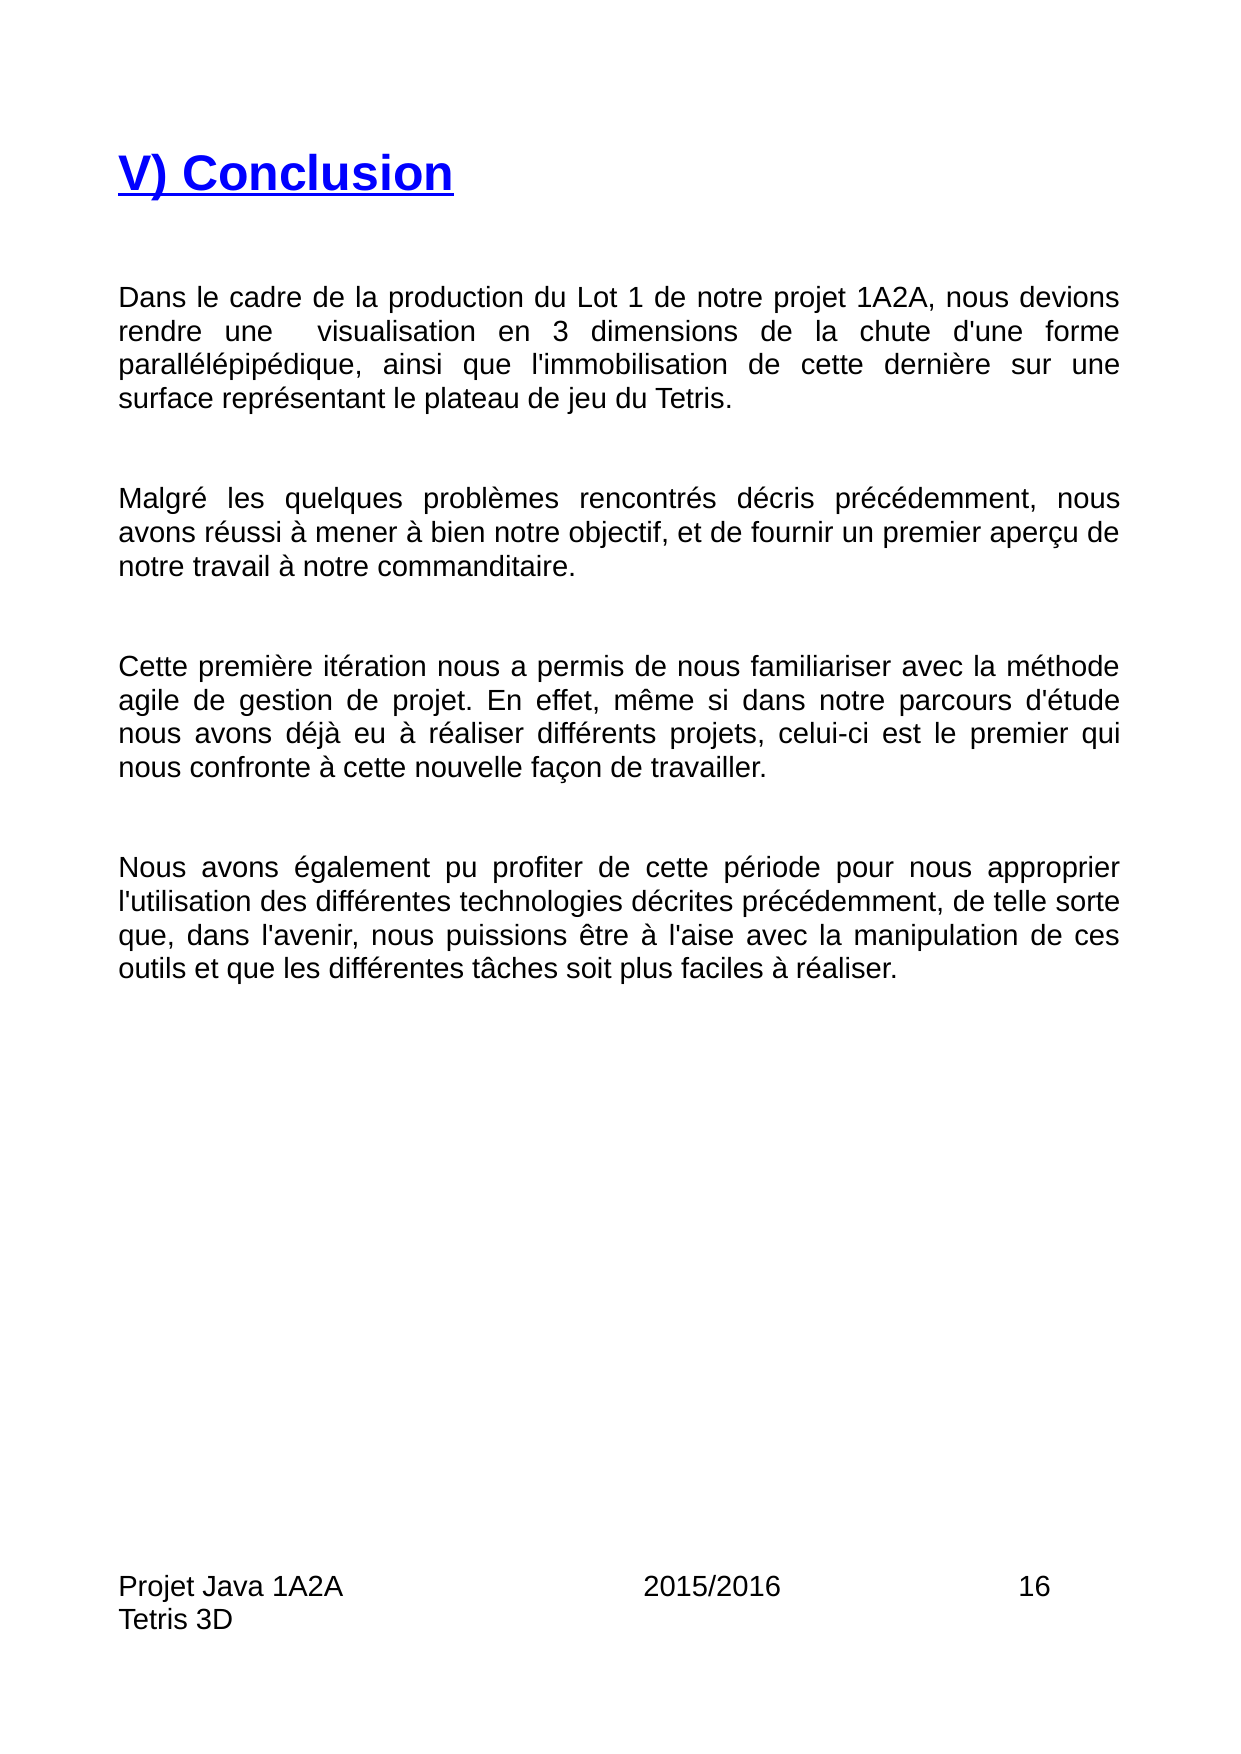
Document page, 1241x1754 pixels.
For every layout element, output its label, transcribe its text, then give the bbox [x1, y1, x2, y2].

text Dans le cadre de la production du Lot 1 de notre projet 1A2A, nous devions rendre une visualisation en 3 dimensions de la chute d'une forme parallélépipédique, ainsi que l'immobilisation de cette dernière sur une surface représentant le plateau de jeu du Tetris. [118, 280, 1122, 414]
subtitle V) Conclusion [118, 143, 1122, 201]
text Nous avons également pu profiter de cette période pour nous approprier l'utilisation des différentes technologies décrites précédemment, de telle sorte que, dans l'avenir, nous puissions être à l'aise avec la manipulation de ces outils et que les différentes tâches soit plus faciles à réaliser. [118, 850, 1122, 984]
text Malgré les quelques problèmes rencontrés décris précédemment, nous avons réussi à mener à bien notre objectif, et de fournir un premier aperçu de notre travail à notre commanditaire. [118, 481, 1122, 582]
text Cette première itération nous a permis de nous familiariser avec la méthode agile de gestion de projet. En effet, même si dans notre parcours d'étude nous avons déjà eu à réaliser différents projets, celui-ci est le premier qui nous confronte à cette nouvelle façon de travailler. [118, 649, 1122, 783]
